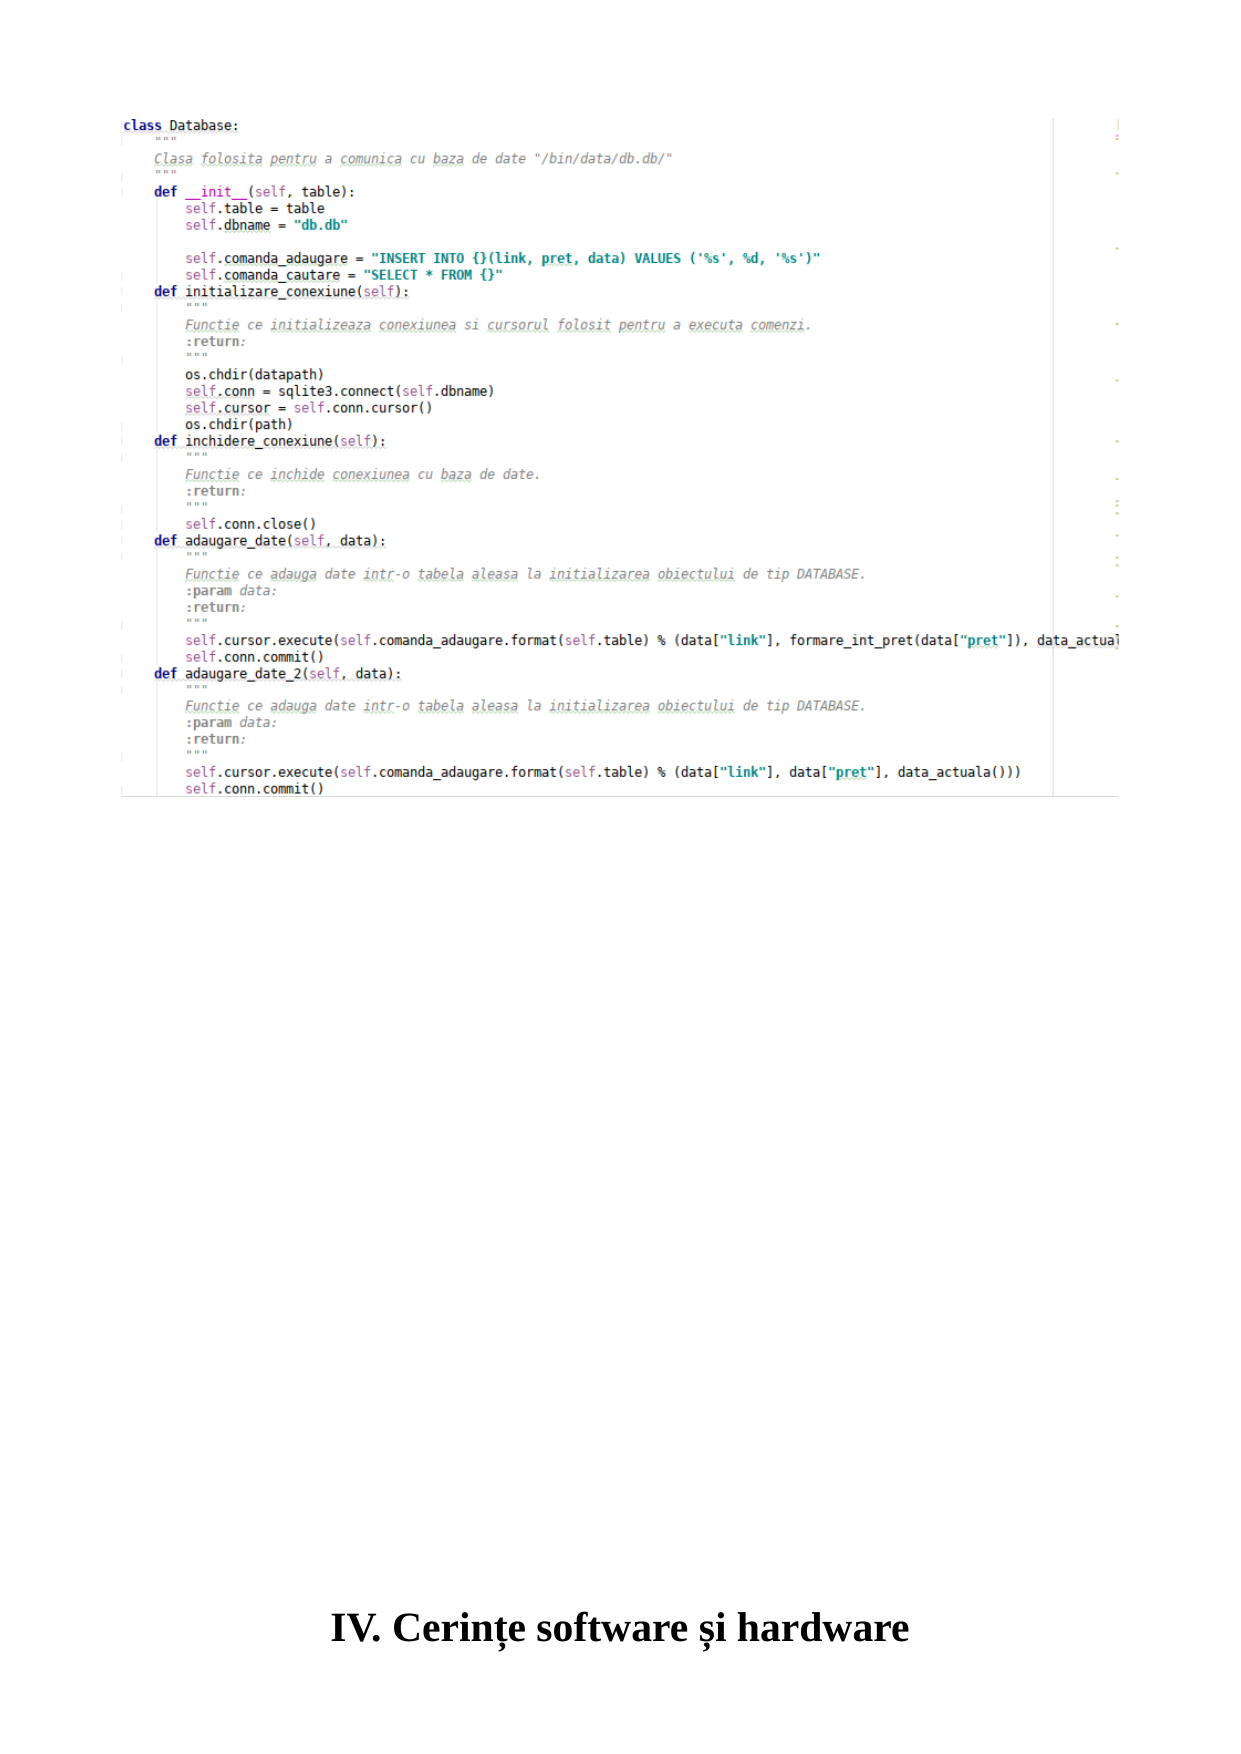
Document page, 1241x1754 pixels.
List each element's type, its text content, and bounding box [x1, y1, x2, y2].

text IV. Cerințe software și hardware [118, 1602, 1122, 1650]
